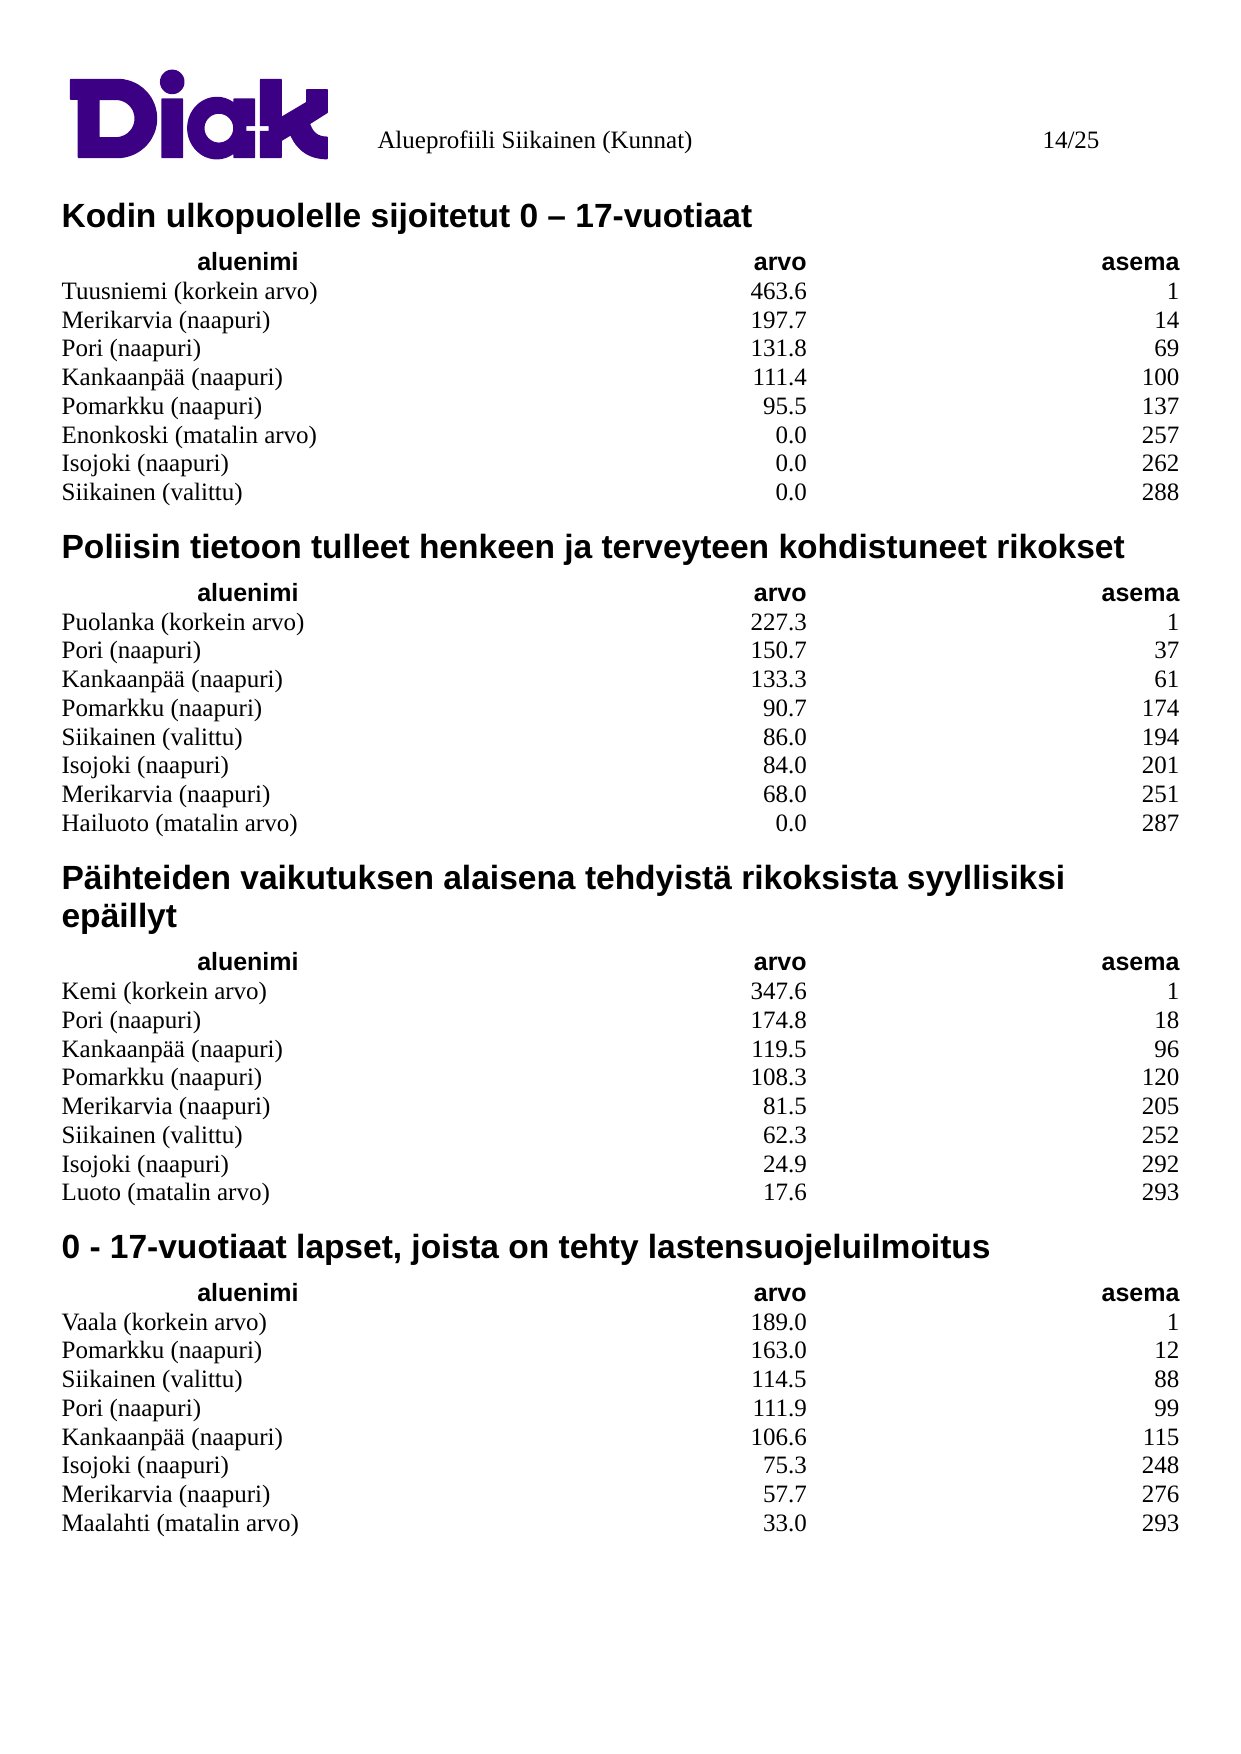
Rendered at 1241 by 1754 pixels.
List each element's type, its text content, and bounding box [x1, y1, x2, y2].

table_cell 100 [806, 362, 1179, 391]
table_cell 276 [806, 1479, 1179, 1508]
table_cell 257 [806, 420, 1179, 448]
table_cell Siikainen (valittu) [61, 722, 434, 751]
table_cell Maalahti (matalin arvo) [61, 1508, 434, 1537]
table_cell Pori (naapuri) [61, 334, 434, 362]
table_cell 33.0 [434, 1508, 806, 1537]
table_cell 174.8 [434, 1005, 806, 1034]
table_cell Siikainen (valittu) [61, 477, 434, 506]
table_cell 17.6 [434, 1178, 806, 1206]
table_cell 69 [806, 334, 1179, 362]
table_cell 75.3 [434, 1451, 806, 1479]
table_cell 293 [806, 1178, 1179, 1206]
table_cell 248 [806, 1451, 1179, 1479]
table_cell 95.5 [434, 391, 806, 420]
table_cell Hailuoto (matalin arvo) [61, 808, 434, 837]
table_cell 14 [806, 305, 1179, 333]
table_cell 131.8 [434, 334, 806, 362]
table_cell 88 [806, 1364, 1179, 1393]
table_cell 1 [806, 976, 1179, 1005]
table_cell 1 [806, 1307, 1179, 1336]
table_cell 1 [806, 276, 1179, 305]
table_cell Isojoki (naapuri) [61, 1149, 434, 1177]
table_cell 84.0 [434, 751, 806, 779]
table_cell Kankaanpää (naapuri) [61, 362, 434, 391]
table_cell Pomarkku (naapuri) [61, 693, 434, 722]
table_cell Kemi (korkein arvo) [61, 976, 434, 1005]
table_cell Enonkoski (matalin arvo) [61, 420, 434, 448]
table_cell Pomarkku (naapuri) [61, 1336, 434, 1364]
subtitle Päihteiden vaikutuksen alaisena tehdyistä rikoksista syyllisiksi epäillyt [61, 858, 1179, 935]
table_cell Merikarvia (naapuri) [61, 305, 434, 333]
table_cell 57.7 [434, 1479, 806, 1508]
table_cell 347.6 [434, 976, 806, 1005]
table_cell Puolanka (korkein arvo) [61, 607, 434, 636]
table_cell Vaala (korkein arvo) [61, 1307, 434, 1336]
table_cell Pomarkku (naapuri) [61, 391, 434, 420]
table_cell 252 [806, 1120, 1179, 1149]
table_cell 96 [806, 1034, 1179, 1062]
table_cell Siikainen (valittu) [61, 1120, 434, 1149]
table_cell Isojoki (naapuri) [61, 1451, 434, 1479]
table_header aluenimi [61, 578, 434, 607]
table_cell 81.5 [434, 1091, 806, 1120]
table_cell 106.6 [434, 1422, 806, 1451]
table_cell 287 [806, 808, 1179, 837]
table_cell 288 [806, 477, 1179, 506]
table_cell 18 [806, 1005, 1179, 1034]
table_cell 0.0 [434, 477, 806, 506]
table_header asema [806, 247, 1179, 276]
table_cell 133.3 [434, 664, 806, 693]
table_cell Pori (naapuri) [61, 636, 434, 664]
table_cell Siikainen (valittu) [61, 1364, 434, 1393]
table_cell 174 [806, 693, 1179, 722]
table_cell Isojoki (naapuri) [61, 449, 434, 477]
table_header aluenimi [61, 1278, 434, 1307]
table_cell 189.0 [434, 1307, 806, 1336]
table_cell 114.5 [434, 1364, 806, 1393]
table_header arvo [434, 1278, 806, 1307]
table_cell Pori (naapuri) [61, 1005, 434, 1034]
table_cell 0.0 [434, 420, 806, 448]
table_cell 163.0 [434, 1336, 806, 1364]
table_cell 111.4 [434, 362, 806, 391]
table_header arvo [434, 948, 806, 976]
table_cell Isojoki (naapuri) [61, 751, 434, 779]
table_cell 108.3 [434, 1063, 806, 1091]
table_header aluenimi [61, 948, 434, 976]
table_cell 463.6 [434, 276, 806, 305]
table_header arvo [434, 247, 806, 276]
table_cell 293 [806, 1508, 1179, 1537]
table_header aluenimi [61, 247, 434, 276]
table_cell 119.5 [434, 1034, 806, 1062]
table_cell 68.0 [434, 779, 806, 808]
table_cell 61 [806, 664, 1179, 693]
table_cell Merikarvia (naapuri) [61, 1091, 434, 1120]
table_header asema [806, 1278, 1179, 1307]
table_cell 99 [806, 1393, 1179, 1422]
table_cell 86.0 [434, 722, 806, 751]
table_cell Tuusniemi (korkein arvo) [61, 276, 434, 305]
table_cell 205 [806, 1091, 1179, 1120]
table_cell Pomarkku (naapuri) [61, 1063, 434, 1091]
table_cell 251 [806, 779, 1179, 808]
subtitle Kodin ulkopuolelle sijoitetut 0 – 17-vuotiaat [61, 196, 1179, 235]
table_cell 0.0 [434, 808, 806, 837]
table_header asema [806, 578, 1179, 607]
table_cell 120 [806, 1063, 1179, 1091]
table_cell Luoto (matalin arvo) [61, 1178, 434, 1206]
table_cell 137 [806, 391, 1179, 420]
table_cell 1 [806, 607, 1179, 636]
table_cell 111.9 [434, 1393, 806, 1422]
subtitle Poliisin tietoon tulleet henkeen ja terveyteen kohdistuneet rikokset [61, 527, 1179, 566]
table_cell 197.7 [434, 305, 806, 333]
table_cell 262 [806, 449, 1179, 477]
table_cell 62.3 [434, 1120, 806, 1149]
table_cell 0.0 [434, 449, 806, 477]
table_cell Kankaanpää (naapuri) [61, 1034, 434, 1062]
subtitle 0 - 17-vuotiaat lapset, joista on tehty lastensuojeluilmoitus [61, 1227, 1179, 1266]
table_cell 12 [806, 1336, 1179, 1364]
table_cell Merikarvia (naapuri) [61, 779, 434, 808]
table_cell Kankaanpää (naapuri) [61, 664, 434, 693]
table_header asema [806, 948, 1179, 976]
table_cell 194 [806, 722, 1179, 751]
table_cell 90.7 [434, 693, 806, 722]
table_cell 150.7 [434, 636, 806, 664]
table_cell Merikarvia (naapuri) [61, 1479, 434, 1508]
table_cell 37 [806, 636, 1179, 664]
table_cell Kankaanpää (naapuri) [61, 1422, 434, 1451]
table_cell 24.9 [434, 1149, 806, 1177]
table_cell 115 [806, 1422, 1179, 1451]
table_cell 292 [806, 1149, 1179, 1177]
table_cell 201 [806, 751, 1179, 779]
table_cell 227.3 [434, 607, 806, 636]
table_header arvo [434, 578, 806, 607]
table_cell Pori (naapuri) [61, 1393, 434, 1422]
